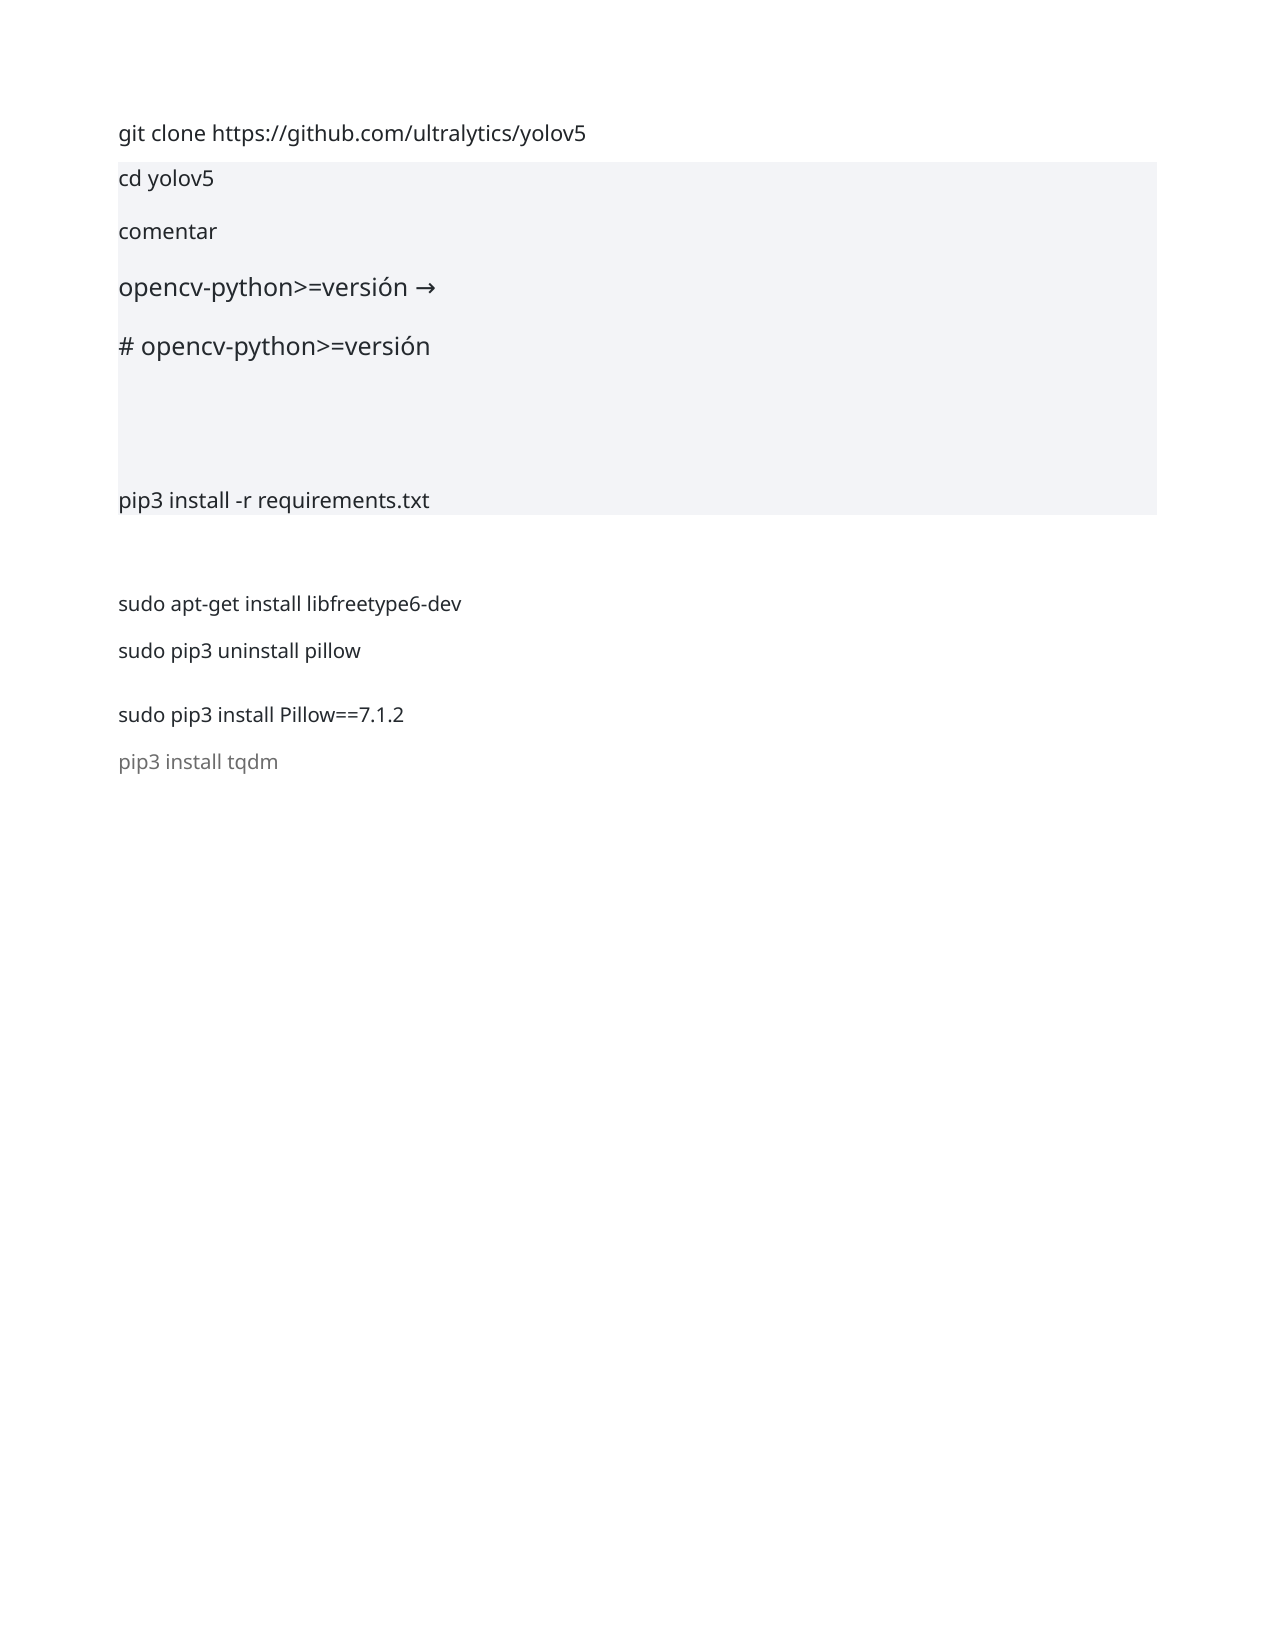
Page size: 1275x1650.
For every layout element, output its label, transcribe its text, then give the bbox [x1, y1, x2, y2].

text comentar [118, 216, 1157, 246]
text pip3 install -r requirements.txt [118, 485, 1157, 515]
text sudo pip3 uninstall pillow [118, 636, 1157, 664]
text # opencv-python>=versión [118, 329, 1157, 363]
text pip3 install tqdm [118, 747, 1157, 775]
text git clone https://github.com/ultralytics/yolov5 [118, 118, 1157, 148]
text opencv-python>=versión → [118, 269, 1157, 304]
text sudo apt-get install libfreetype6-dev [118, 590, 1157, 618]
text cd yolov5 [118, 162, 1157, 192]
text sudo pip3 install Pillow==7.1.2 [118, 668, 1157, 729]
